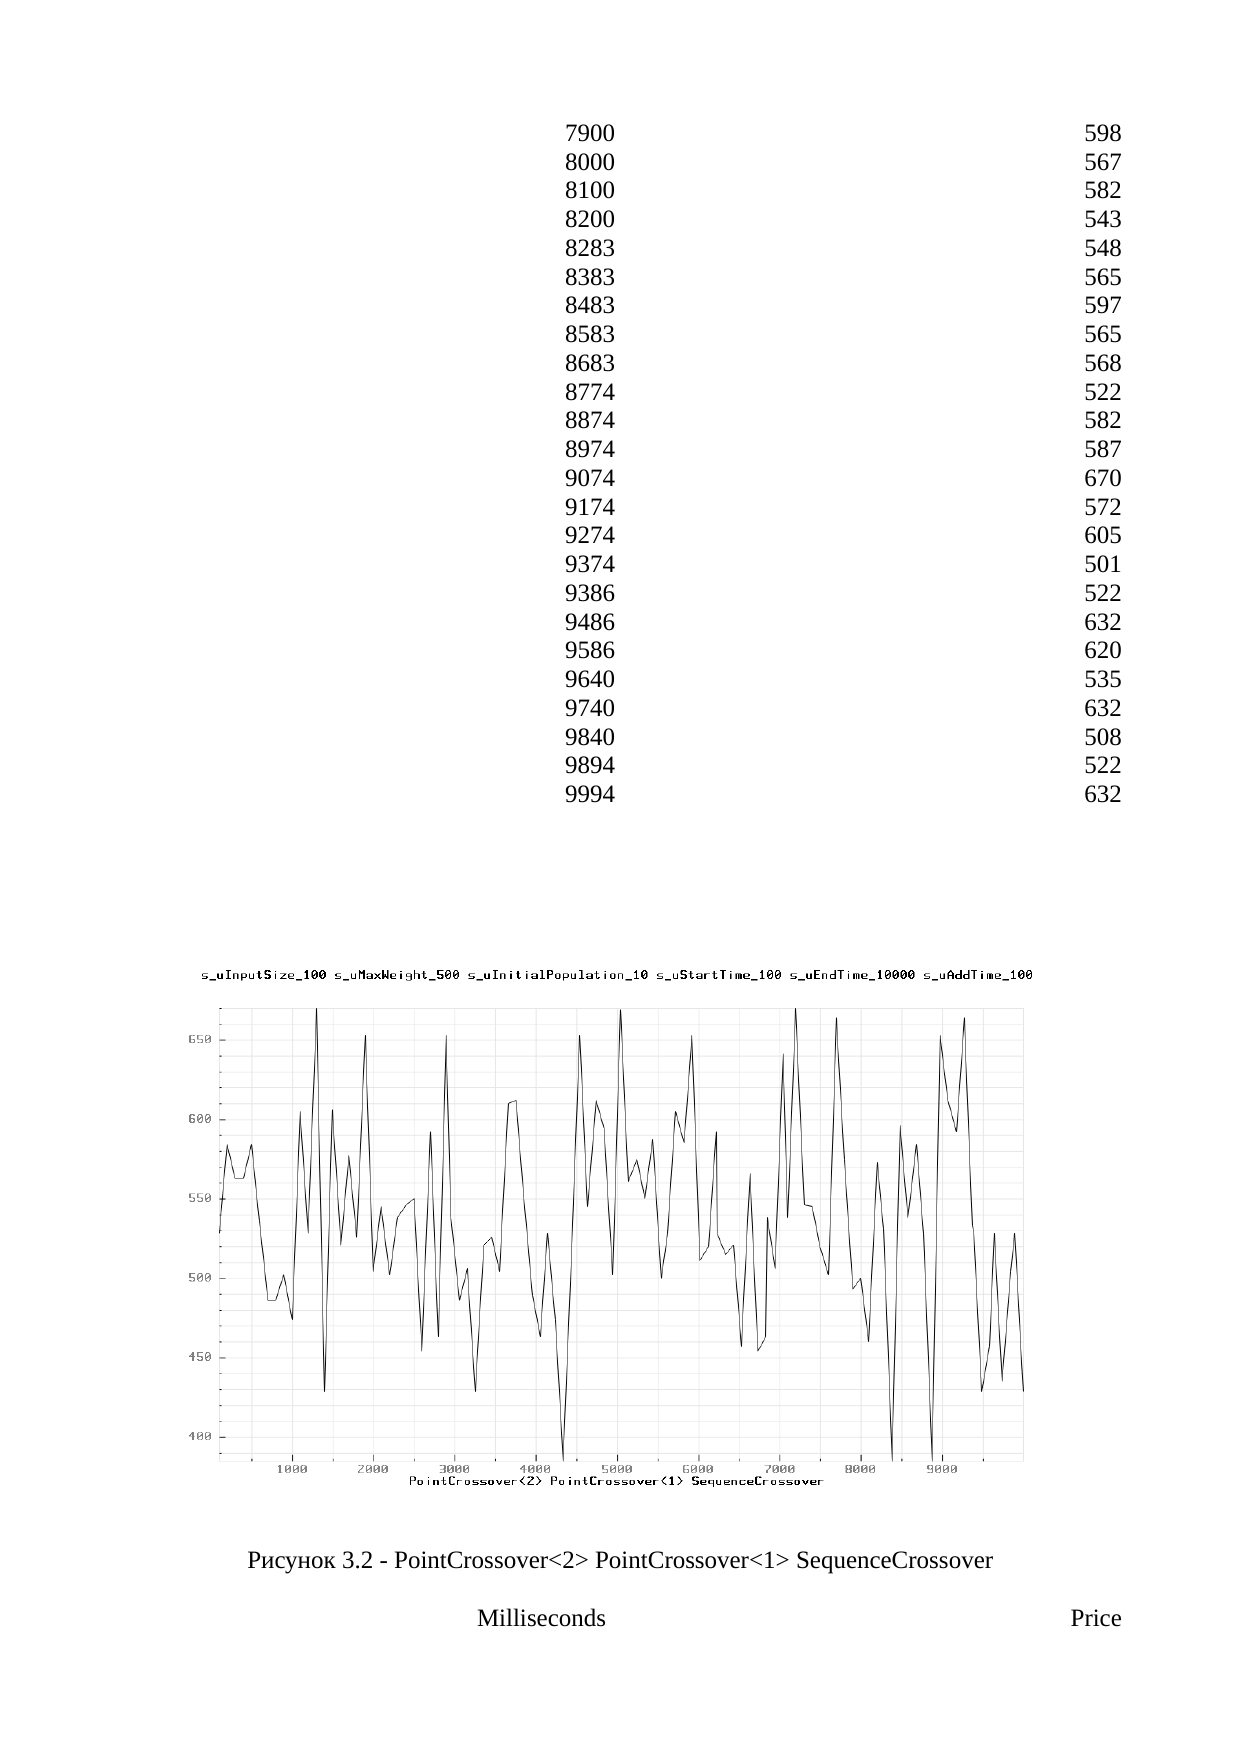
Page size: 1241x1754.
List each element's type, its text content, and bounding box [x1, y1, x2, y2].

table_cell 597 [618, 291, 1125, 319]
table_cell 9074 [121, 463, 618, 492]
table_cell 582 [618, 176, 1125, 204]
table_cell 9274 [121, 521, 618, 549]
text Рисунок 3.2 - PointCrossover<2> PointCrossover<1> SequenceCrossover [118, 1545, 1122, 1574]
table_cell 8483 [121, 291, 618, 319]
table_cell 620 [618, 636, 1125, 664]
table_cell 565 [618, 262, 1125, 291]
table_cell 9740 [121, 693, 618, 722]
table_cell 632 [618, 693, 1125, 722]
table_cell 8100 [121, 176, 618, 204]
table_cell 508 [618, 722, 1125, 751]
table_cell 543 [618, 204, 1125, 233]
table_cell 548 [618, 233, 1125, 262]
table_cell 567 [618, 147, 1125, 176]
table_cell 605 [618, 521, 1125, 549]
table_cell 9486 [121, 607, 618, 636]
table_header Price [609, 1603, 1125, 1632]
picture [118, 951, 1123, 1517]
table_cell 598 [618, 118, 1125, 147]
table_cell 8774 [121, 377, 618, 406]
table_cell 501 [618, 549, 1125, 578]
table_cell 8974 [121, 434, 618, 463]
table_cell 9894 [121, 751, 618, 779]
table_cell 632 [618, 779, 1125, 808]
table_cell 568 [618, 348, 1125, 377]
table_cell 522 [618, 751, 1125, 779]
table_cell 9994 [121, 779, 618, 808]
table_cell 9174 [121, 492, 618, 521]
table_cell 582 [618, 406, 1125, 434]
table_cell 632 [618, 607, 1125, 636]
table_cell 572 [618, 492, 1125, 521]
table_cell 8000 [121, 147, 618, 176]
table_cell 8383 [121, 262, 618, 291]
table_cell 7900 [121, 118, 618, 147]
table_cell 8683 [121, 348, 618, 377]
table_cell 9640 [121, 664, 618, 693]
table_cell 587 [618, 434, 1125, 463]
table_header Milliseconds [112, 1603, 609, 1632]
table_cell 9386 [121, 578, 618, 607]
table_cell 9840 [121, 722, 618, 751]
table_cell 8874 [121, 406, 618, 434]
table_cell 522 [618, 578, 1125, 607]
table_cell 8283 [121, 233, 618, 262]
table_cell 522 [618, 377, 1125, 406]
table_cell 9586 [121, 636, 618, 664]
table_cell 9374 [121, 549, 618, 578]
table_cell 670 [618, 463, 1125, 492]
table_cell 8200 [121, 204, 618, 233]
table_cell 8583 [121, 319, 618, 348]
table_cell 565 [618, 319, 1125, 348]
table_cell 535 [618, 664, 1125, 693]
